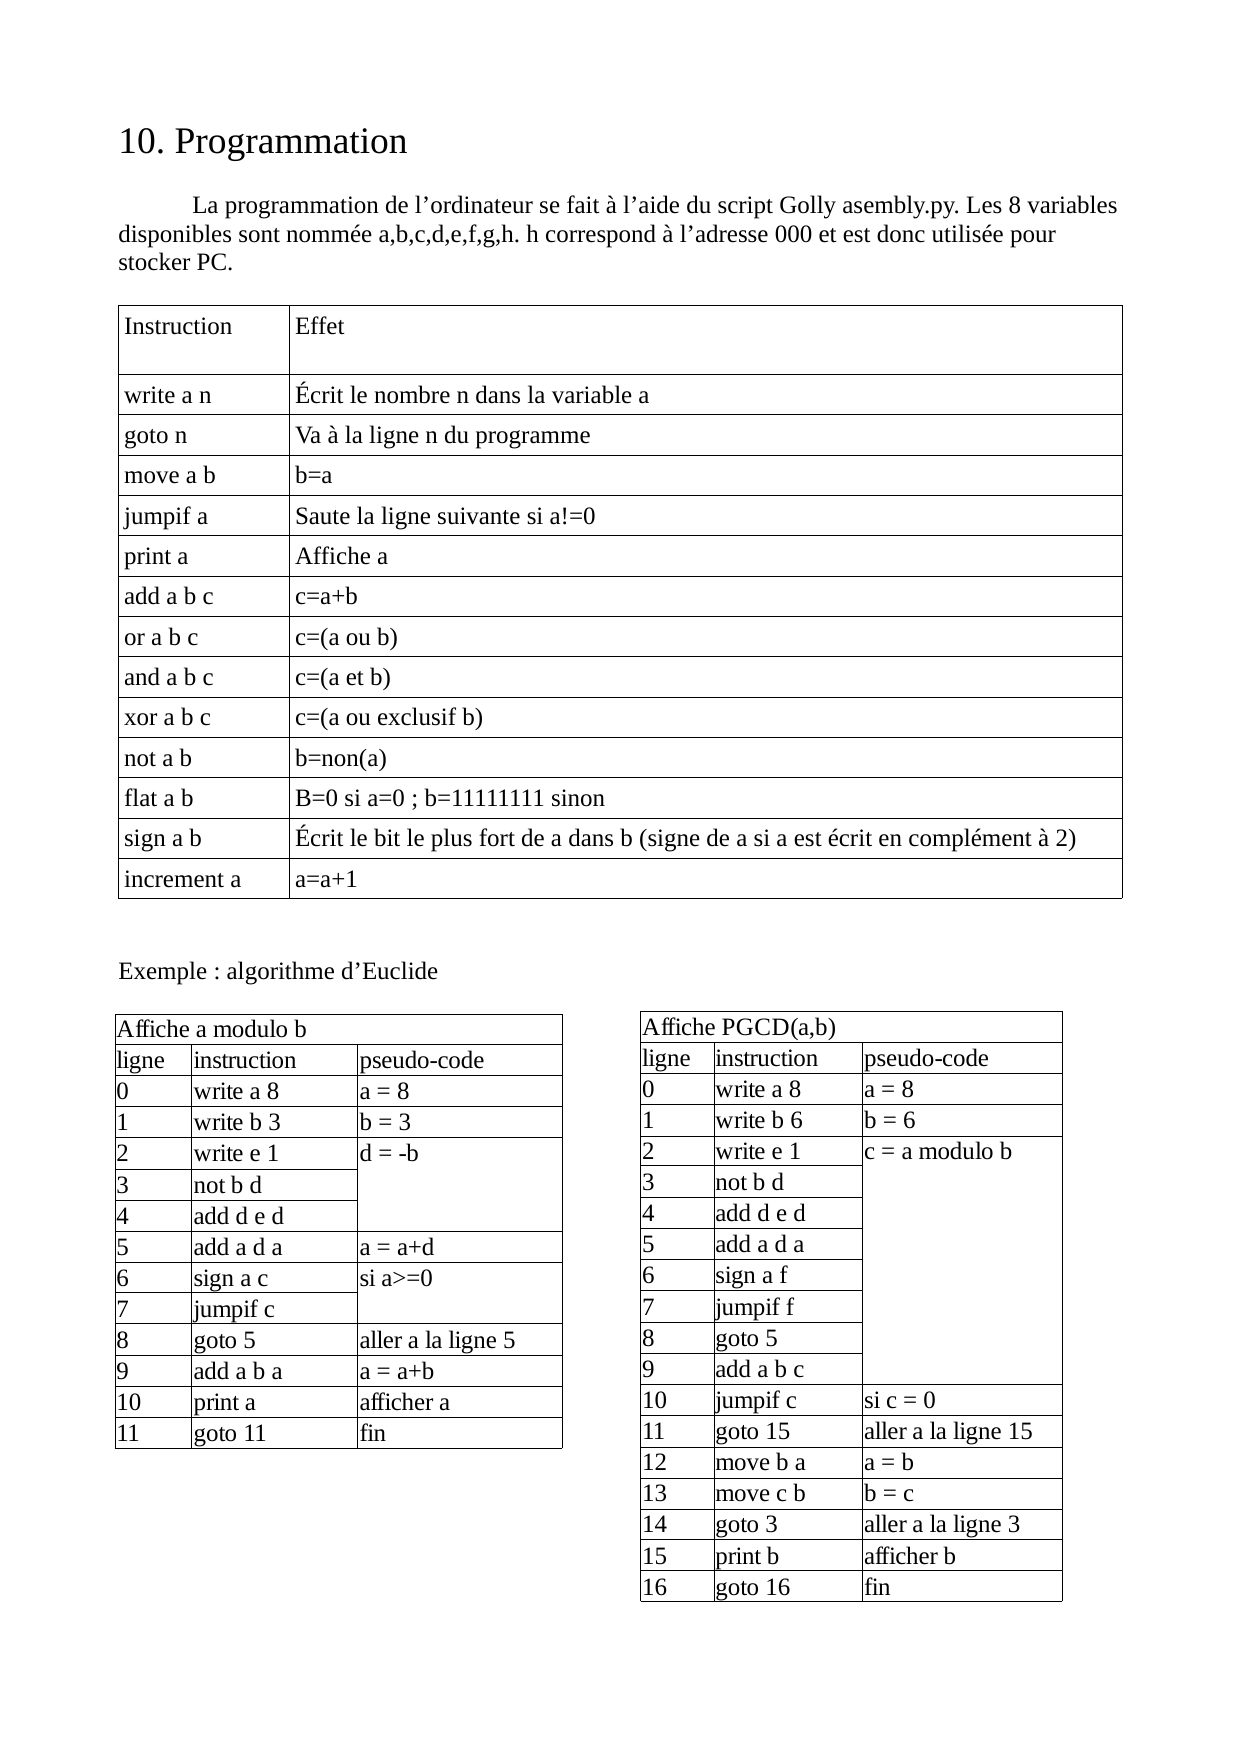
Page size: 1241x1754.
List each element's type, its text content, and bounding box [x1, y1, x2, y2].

table_cell write a n [119, 375, 289, 414]
table_cell flat a b [119, 778, 289, 817]
text Exemple : algorithme d’Euclide [118, 956, 1122, 984]
table_cell or a b c [119, 617, 289, 656]
table_cell B=0 si a=0 ; b=11111111 sinon [290, 778, 1122, 817]
table_header Effet [290, 306, 1122, 374]
table_cell Affiche a [290, 536, 1122, 576]
table_cell print a [119, 536, 289, 576]
table_header Instruction [119, 306, 289, 374]
table_cell xor a b c [119, 698, 289, 737]
table_cell sign a b [119, 819, 289, 858]
table_cell add a b c [119, 577, 289, 616]
table_cell c=(a et b) [290, 657, 1122, 697]
table_cell not a b [119, 738, 289, 777]
table_cell goto n [119, 415, 289, 455]
table_cell a=a+1 [290, 859, 1122, 898]
table_cell b=non(a) [290, 738, 1122, 777]
text La programmation de l’ordinateur se fait à l’aide du script Golly asembly.py. Les 8 variables disponibles sont nommée a,b,c,d,e,f,g,h. h correspond à l’adresse 000 et est donc utilisée pour stocker PC. [118, 190, 1122, 276]
table_cell b=a [290, 456, 1122, 495]
table_cell Va à la ligne n du programme [290, 415, 1122, 455]
table_cell c=a+b [290, 577, 1122, 616]
table_cell c=(a ou exclusif b) [290, 698, 1122, 737]
table_cell increment a [119, 859, 289, 898]
text 10. Programmation [118, 118, 1122, 161]
table_cell and a b c [119, 657, 289, 697]
table_cell c=(a ou b) [290, 617, 1122, 656]
table_cell Saute la ligne suivante si a!=0 [290, 496, 1122, 535]
table_cell Écrit le bit le plus fort de a dans b (signe de a si a est écrit en complément à 2) [290, 819, 1122, 858]
table_cell move a b [119, 456, 289, 495]
table_cell Écrit le nombre n dans la variable a [290, 375, 1122, 414]
table_cell jumpif a [119, 496, 289, 535]
